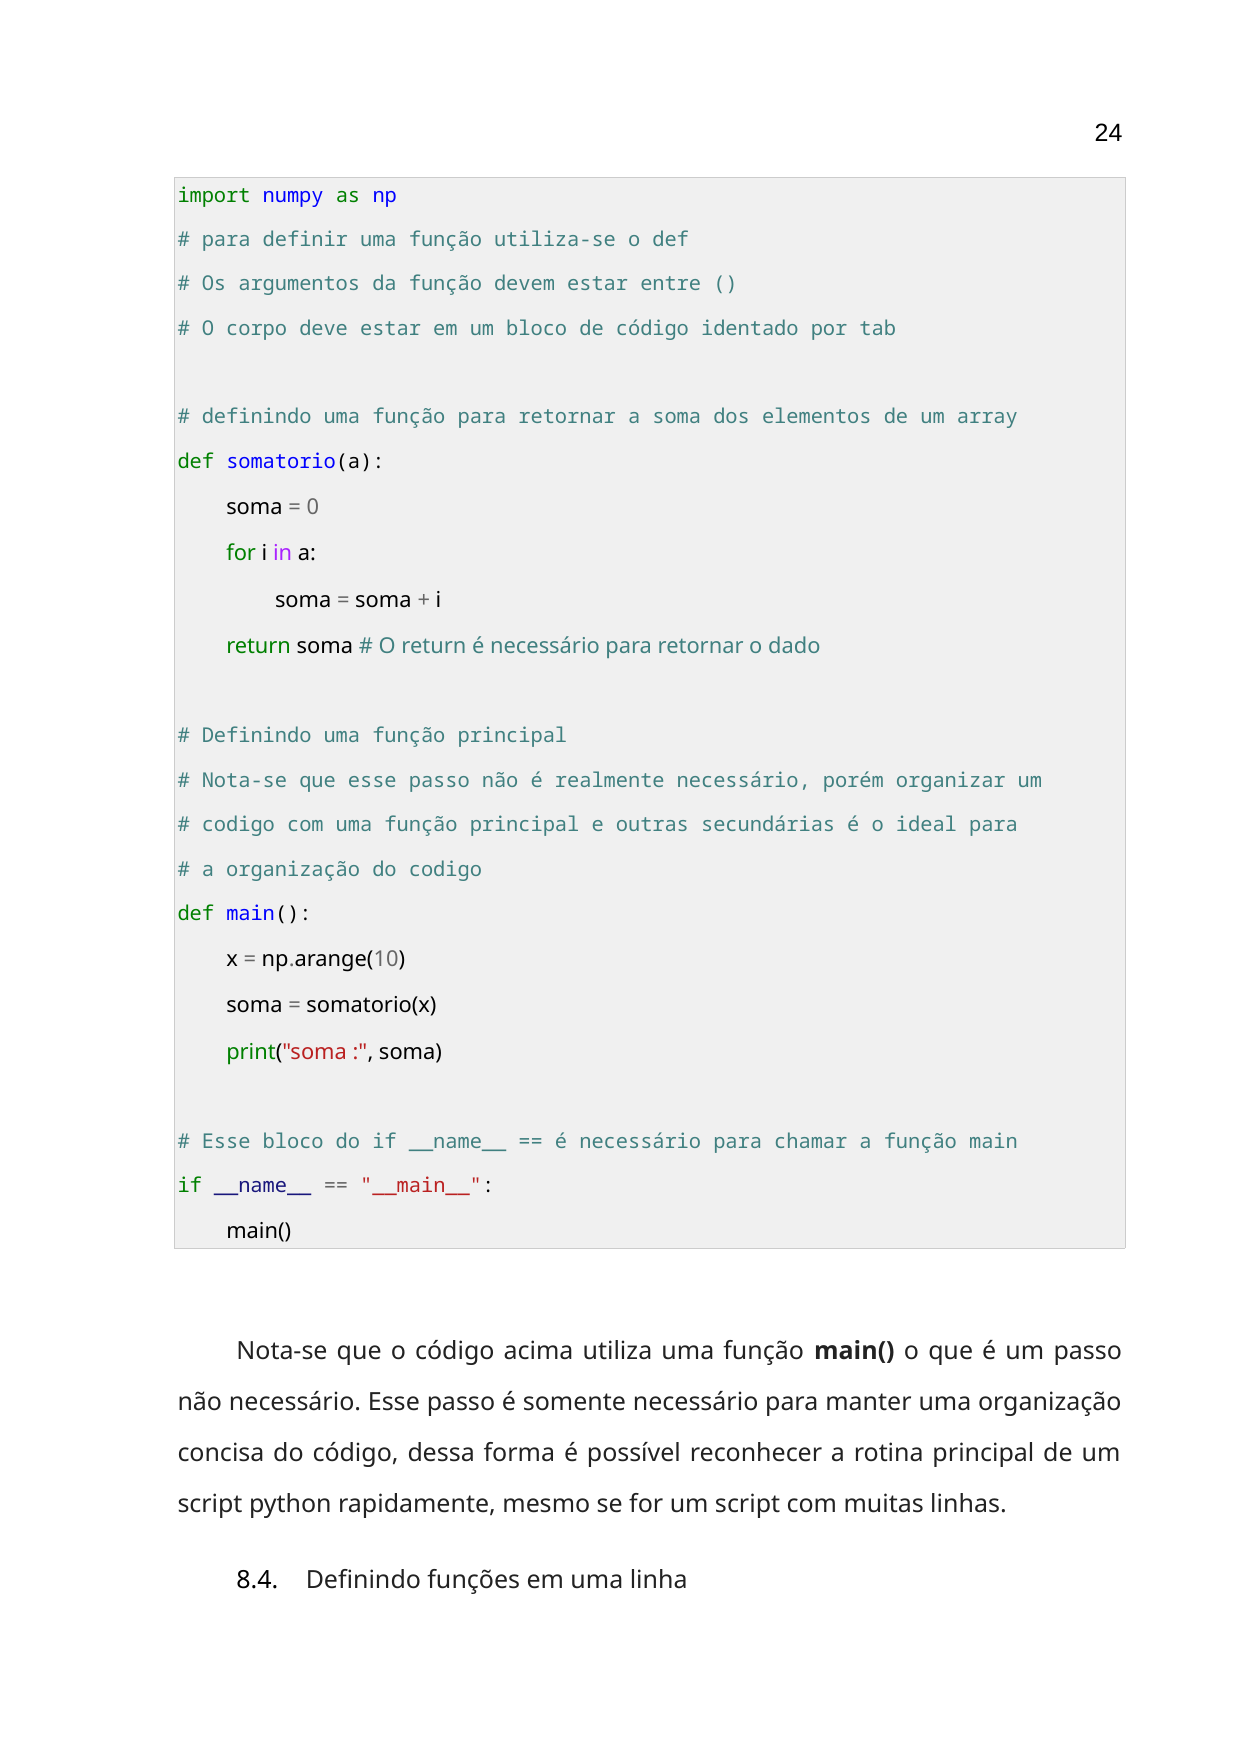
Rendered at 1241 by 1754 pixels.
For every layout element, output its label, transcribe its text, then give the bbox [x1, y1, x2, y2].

text # para definir uma função utiliza-se o def [175, 222, 1125, 252]
text # O corpo deve estar em um bloco de código identado por tab [175, 310, 1125, 341]
text if __name__ == "__main__": [175, 1168, 1125, 1199]
text main() [175, 1212, 1125, 1248]
text # codigo com uma função principal e outras secundárias é o ideal para [175, 807, 1125, 837]
text # Esse bloco do if __name__ == é necessário para chamar a função main [175, 1124, 1125, 1154]
text print("soma :", soma) [175, 1033, 1125, 1066]
text # Os argumentos da função devem estar entre () [175, 266, 1125, 297]
text x = np.arange(10) [175, 940, 1125, 973]
text soma = 0 [175, 488, 1125, 521]
text # Nota-se que esse passo não é realmente necessário, porém organizar um [175, 762, 1125, 793]
text for i in a: [175, 534, 1125, 567]
subtitle Definindo funções em uma linha [177, 1562, 1122, 1596]
text Nota-se que o código acima utiliza uma função main() o que é um passo não necessário. Esse passo é somente necessário para manter uma organização concisa do código, dessa forma é possível reconhecer a rotina principal de um script python rapidamente, mesmo se for um script com muitas linhas. [177, 1333, 1122, 1520]
text def somatorio(a): [175, 443, 1125, 474]
text soma = soma + i [175, 581, 1125, 613]
text # Definindo uma função principal [175, 718, 1125, 749]
text return soma # O return é necessário para retornar o dado [175, 627, 1125, 660]
text # definindo uma função para retornar a soma dos elementos de um array [175, 399, 1125, 430]
text # a organização do codigo [175, 851, 1125, 882]
text soma = somatorio(x) [175, 986, 1125, 1019]
text def main(): [175, 896, 1125, 926]
text import numpy as np [175, 178, 1125, 208]
